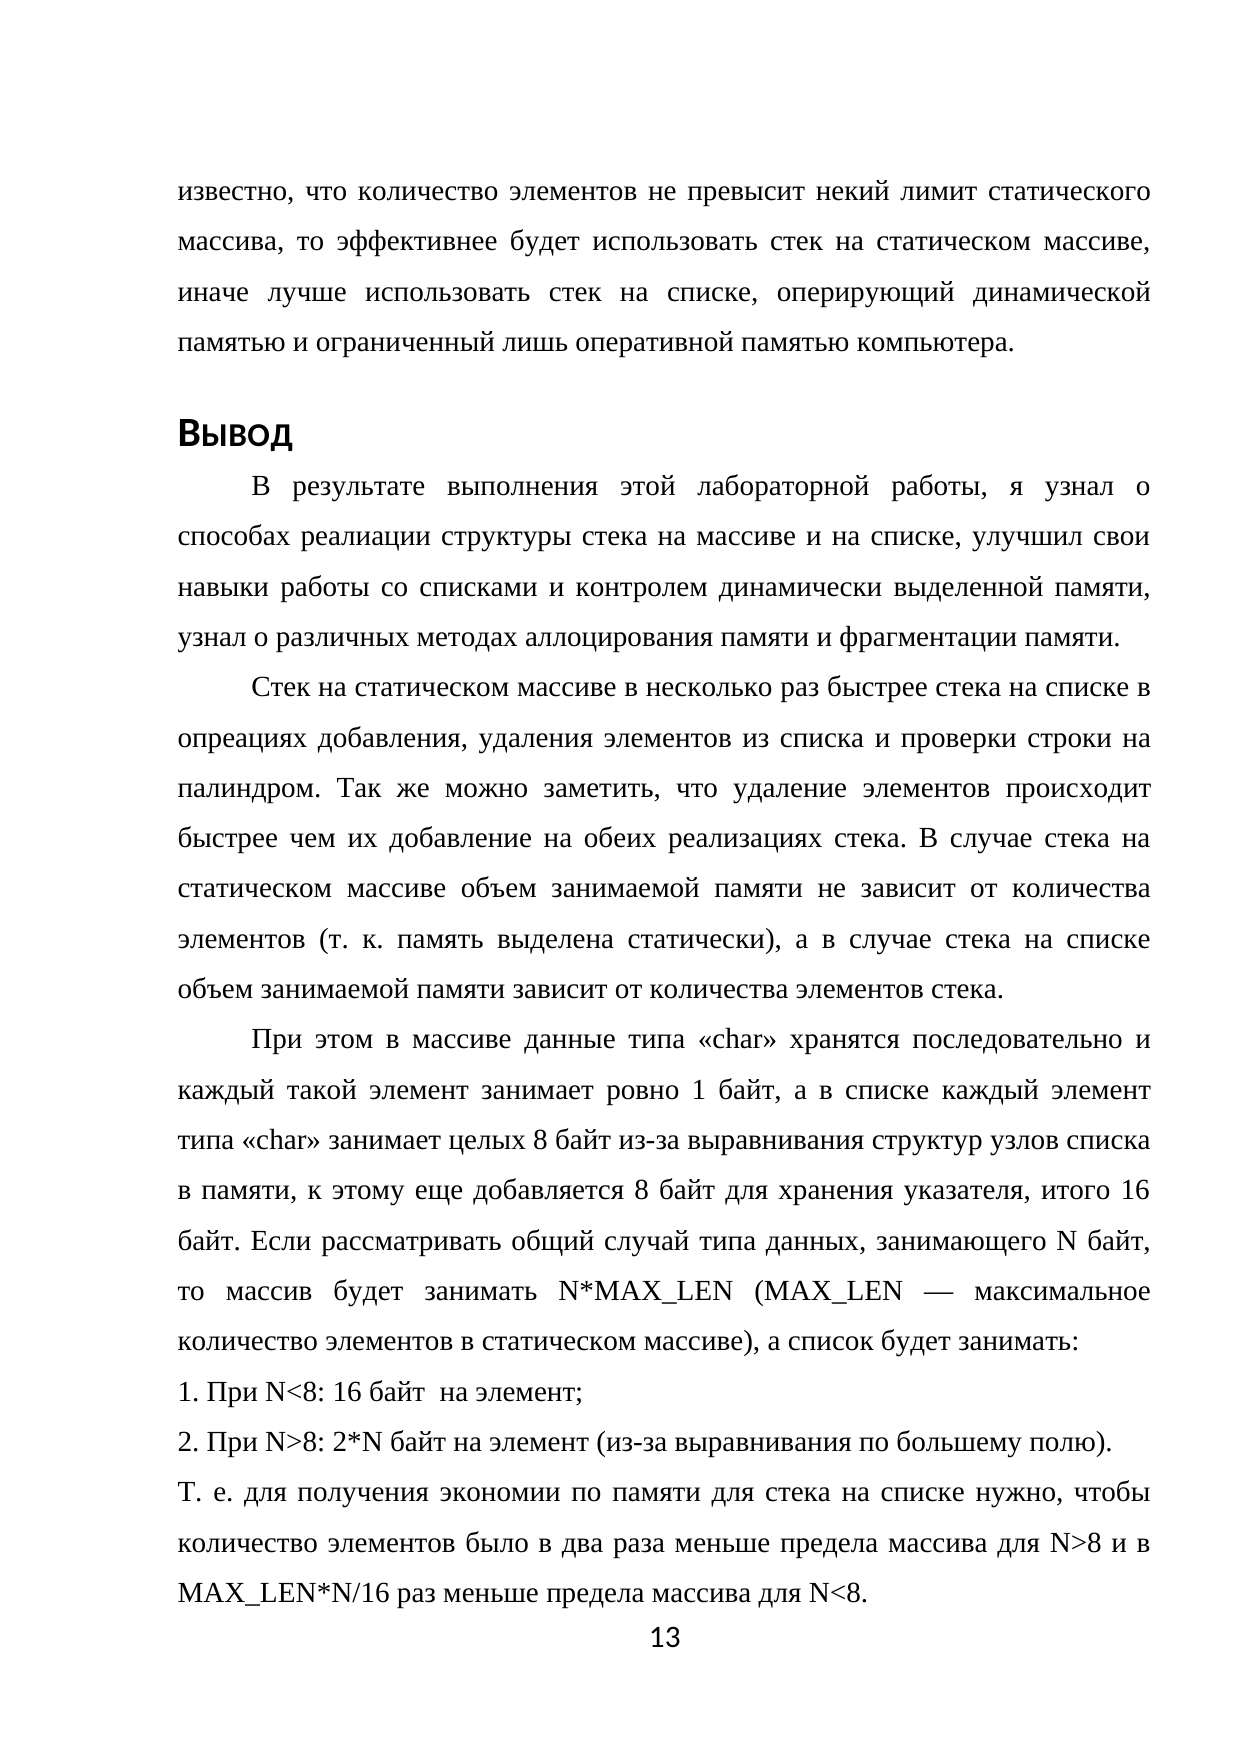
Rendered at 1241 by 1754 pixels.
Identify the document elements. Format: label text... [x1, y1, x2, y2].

text 2. При N>8: 2*N байт на элемент (из-за выравнивания по большему полю). [177, 1424, 1152, 1458]
text В результате выполнения этой лабораторной работы, я узнал о способах реалиации структуры стека на массиве и на списке, улучшил свои навыки работы со списками и контролем динамически выделенной памяти, узнал о различных методах аллоцирования памяти и фрагментации памяти. [177, 468, 1152, 653]
text Т. е. для получения экономии по памяти для стека на списке нужно, чтобы количество элементов было в два раза меньше предела массива для N>8 и в MAX_LEN*N/16 раз меньше предела массива для N<8. [177, 1474, 1152, 1608]
text 1. При N<8: 16 байт на элемент; [177, 1374, 1152, 1407]
text Стек на статическом массиве в несколько раз быстрее стека на списке в опреациях добавления, удаления элементов из списка и проверки строки на палиндром. Так же можно заметить, что удаление элементов происходит быстрее чем их добавление на обеих реализациях стека. В случае стека на статическом массиве объем занимаемой памяти не зависит от количества элементов (т. к. память выделена статически), а в случае стека на списке объем занимаемой памяти зависит от количества элементов стека. [177, 669, 1152, 1005]
text При этом в массиве данные типа «char» хранятся последовательно и каждый такой элемент занимает ровно 1 байт, а в списке каждый элемент типа «char» занимает целых 8 байт из-за выравнивания структур узлов списка в памяти, к этому еще добавляется 8 байт для хранения указателя, итого 16 байт. Если рассматривать общий случай типа данных, занимающего N байт, то массив будет занимать N*MAX_LEN (MAX_LEN — максимальное количество элементов в статическом массиве), а список будет занимать: [177, 1022, 1152, 1357]
subtitle Вывод [177, 406, 1152, 456]
text известно, что количество элементов не превысит некий лимит статического массива, то эффективнее будет использовать стек на статическом массиве, иначе лучше использовать стек на списке, оперирующий динамической памятью и ограниченный лишь оперативной памятью компьютера. [177, 173, 1152, 357]
